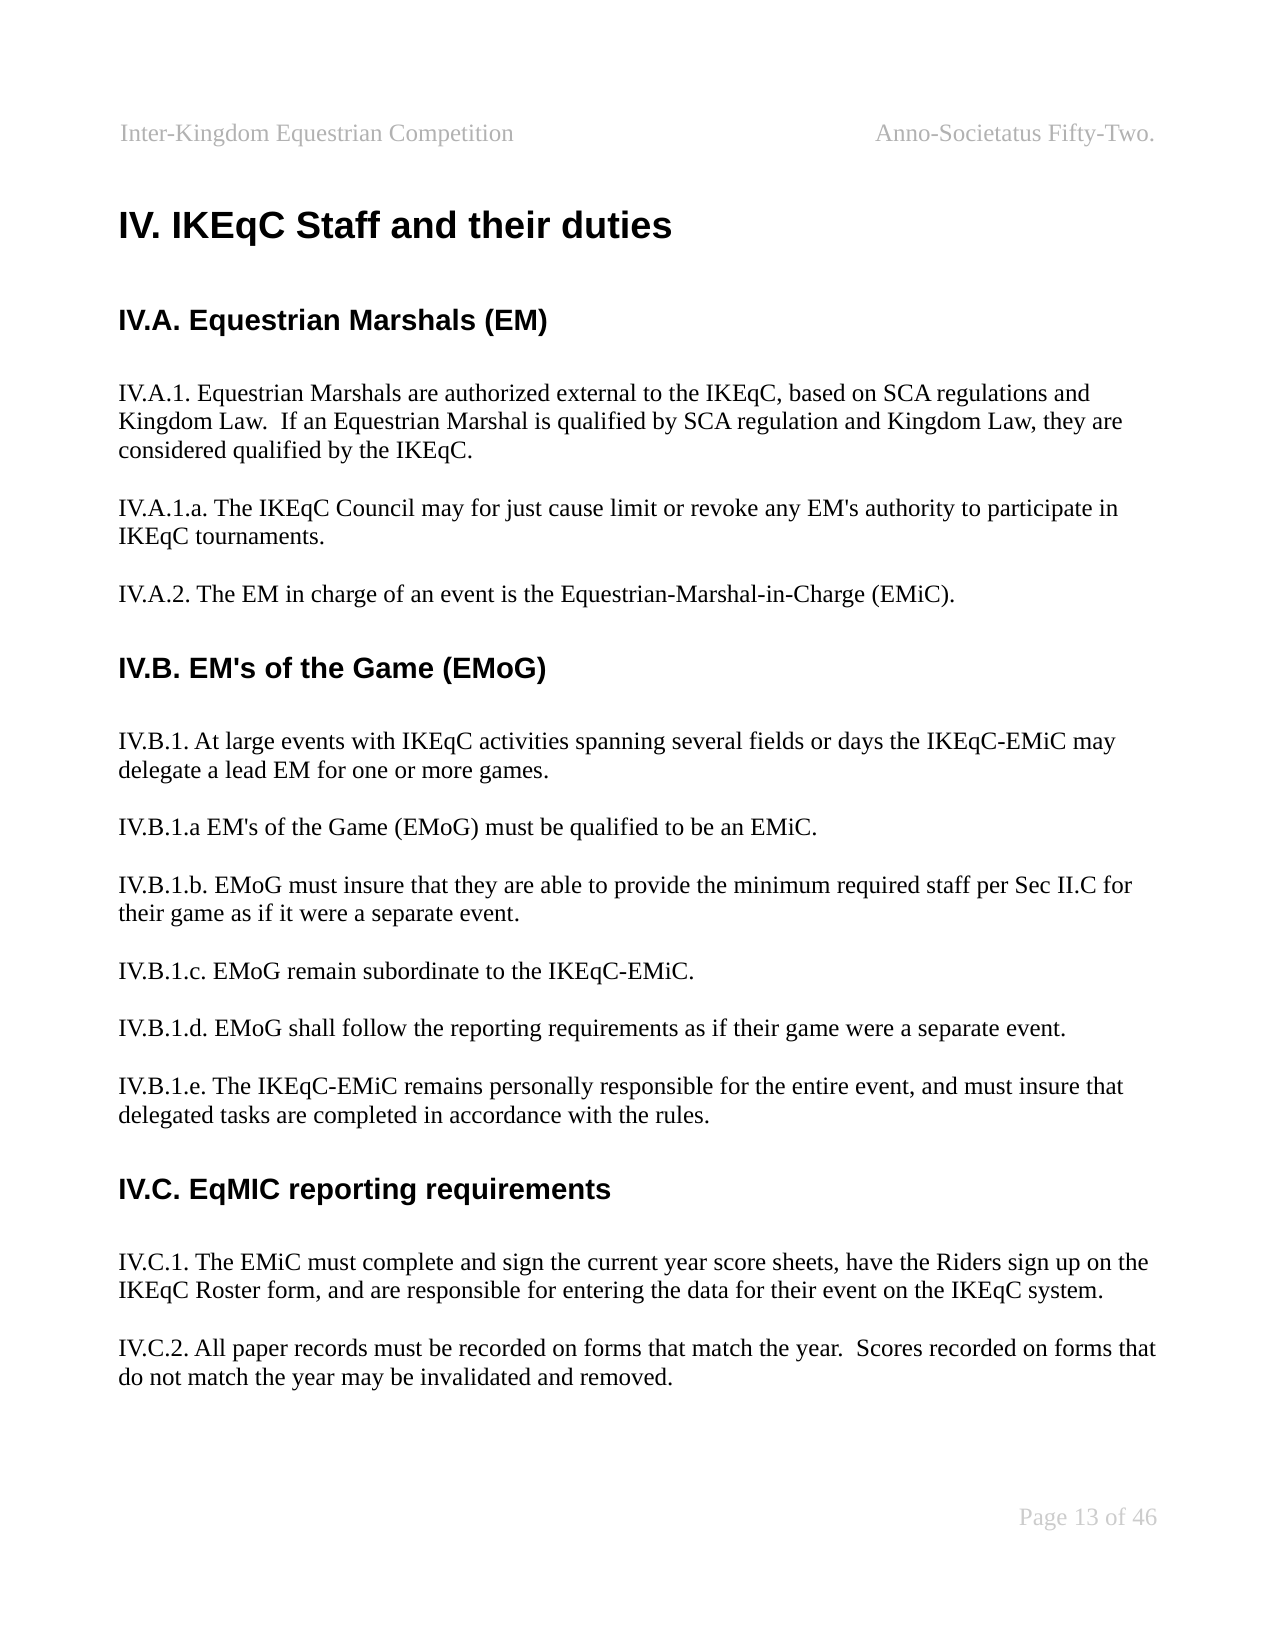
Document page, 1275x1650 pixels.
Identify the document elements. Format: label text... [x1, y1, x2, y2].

text IV.A.1.a. The IKEqC Council may for just cause limit or revoke any EM's authority to participate in IKEqC tournaments. [118, 493, 1157, 550]
subtitle IV.A. Equestrian Marshals (EM) [118, 303, 1157, 336]
text IV.B.1.a EM's of the Game (EMoG) must be qualified to be an EMiC. [118, 812, 1157, 841]
text IV.B.1.d. EMoG shall follow the reporting requirements as if their game were a separate event. [118, 1013, 1157, 1042]
text IV.C.2. All paper records must be recorded on forms that match the year. Scores recorded on forms that do not match the year may be invalidated and removed. [118, 1333, 1157, 1391]
text IV.B.1.c. EMoG remain subordinate to the IKEqC-EMiC. [118, 956, 1157, 985]
subtitle IV.B. EM's of the Game (EMoG) [118, 651, 1157, 685]
text IV.A.2. The EM in charge of an event is the Equestrian-Marshal-in-Charge (EMiC). [118, 579, 1157, 608]
text IV.B.1. At large events with IKEqC activities spanning several fields or days the IKEqC-EMiC may delegate a lead EM for one or more games. [118, 726, 1157, 783]
text IV.C.1. The EMiC must complete and sign the current year score sheets, have the Riders sign up on the IKEqC Roster form, and are responsible for entering the data for their event on the IKEqC system. [118, 1247, 1157, 1304]
subtitle IV.C. EqMIC reporting requirements [118, 1172, 1157, 1206]
text IV.B.1.e. The IKEqC-EMiC remains personally responsible for the entire event, and must insure that delegated tasks are completed in accordance with the rules. [118, 1071, 1157, 1128]
text IV.A.1. Equestrian Marshals are authorized external to the IKEqC, based on SCA regulations and Kingdom Law. If an Equestrian Marshal is qualified by SCA regulation and Kingdom Law, they are considered qualified by the IKEqC. [118, 378, 1157, 464]
text IV.B.1.b. EMoG must insure that they are able to provide the minimum required staff per Sec II.C for their game as if it were a separate event. [118, 870, 1157, 927]
subtitle IV. IKEqC Staff and their duties [118, 203, 1157, 247]
